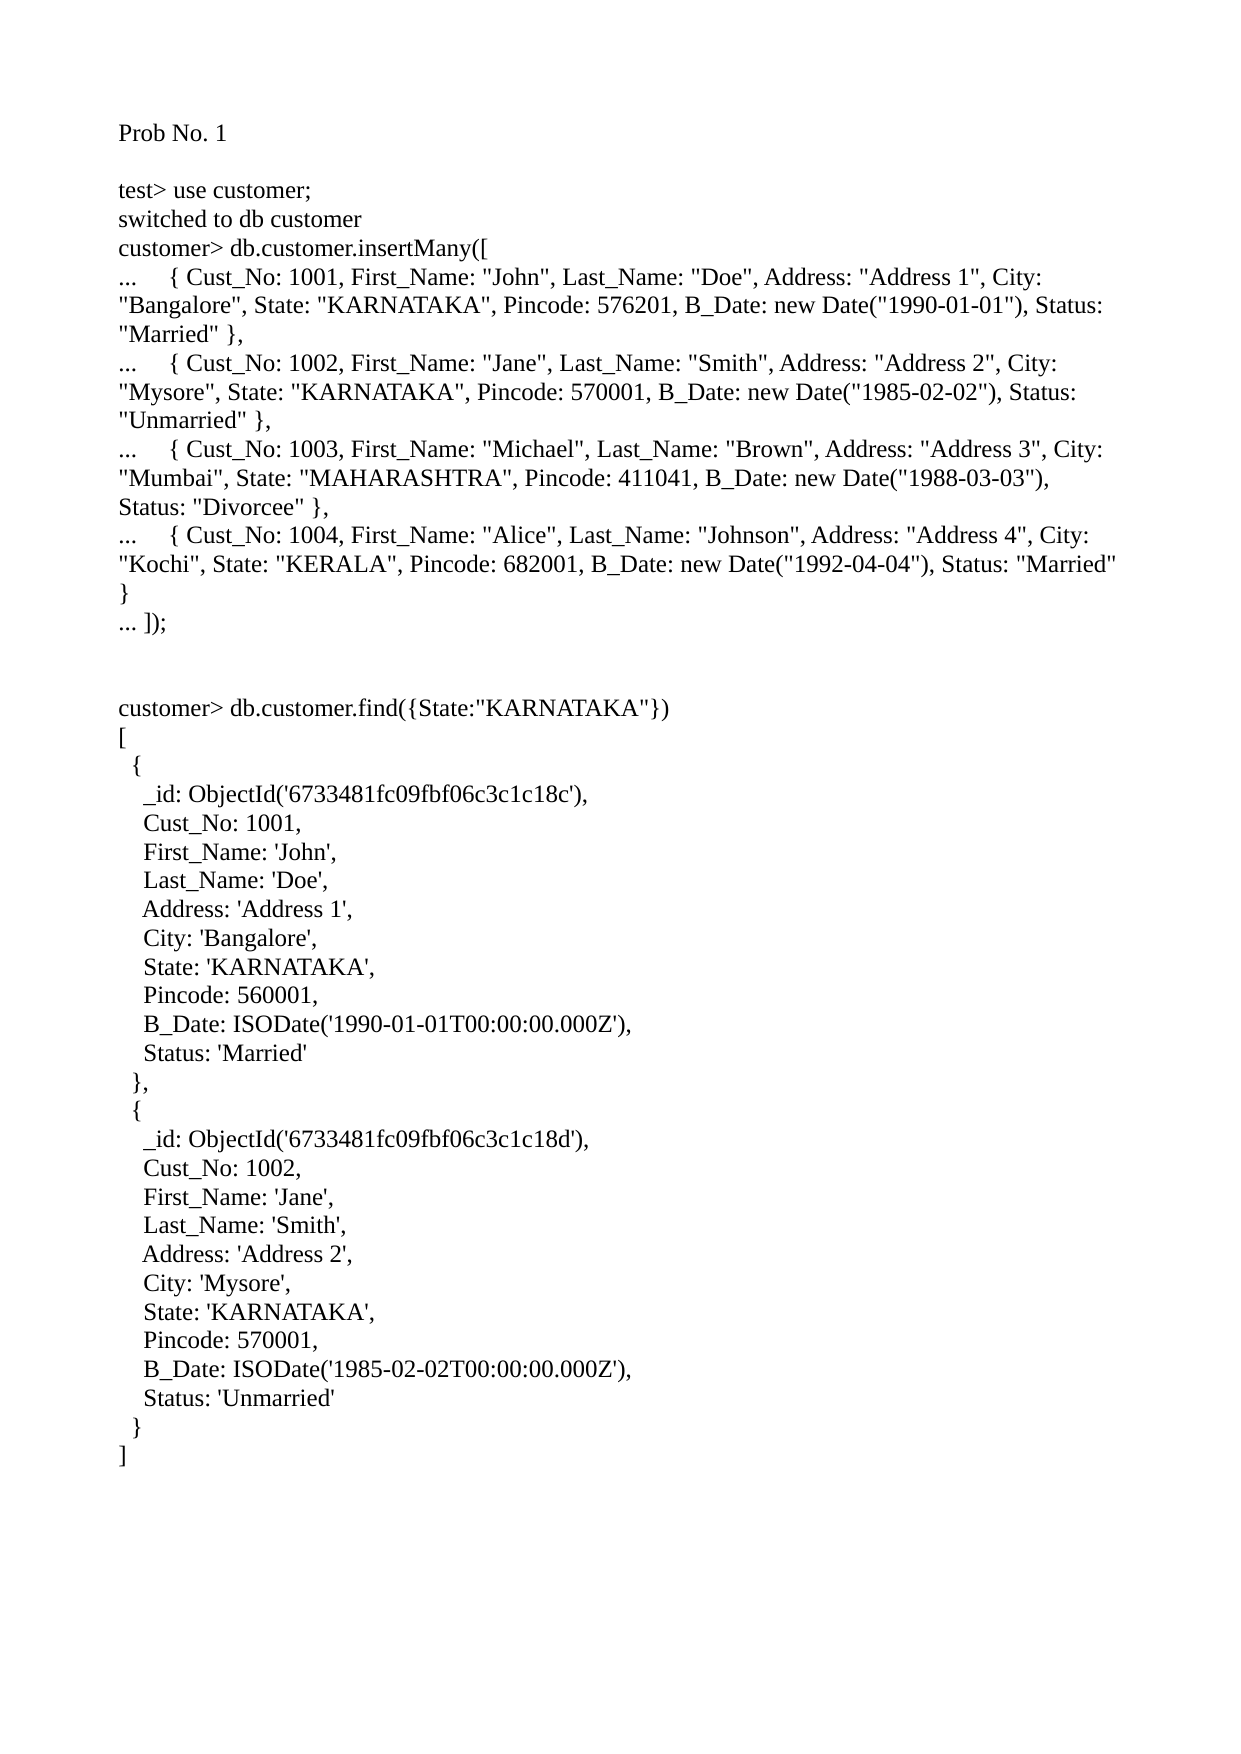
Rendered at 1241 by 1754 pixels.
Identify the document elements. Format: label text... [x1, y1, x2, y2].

text Address: 'Address 2', [118, 1239, 1122, 1268]
text _id: ObjectId('6733481fc09fbf06c3c1c18c'), [118, 779, 1122, 808]
text Prob No. 1 [118, 118, 1122, 147]
text Pincode: 560001, [118, 981, 1122, 1009]
text ... { Cust_No: 1003, First_Name: "Michael", Last_Name: "Brown", Address: "Address 3", City: "Mumbai", State: "MAHARASHTRA", Pincode: 411041, B_Date: new Date("1988-03-03"), Status: "Divorcee" }, [118, 434, 1122, 521]
text B_Date: ISODate('1985-02-02T00:00:00.000Z'), [118, 1354, 1122, 1383]
text ... ]); [118, 607, 1122, 636]
text ... { Cust_No: 1004, First_Name: "Alice", Last_Name: "Johnson", Address: "Address 4", City: "Kochi", State: "KERALA", Pincode: 682001, B_Date: new Date("1992-04-04"), Status: "Married" } [118, 521, 1122, 607]
text [ [118, 722, 1122, 751]
text } [118, 1412, 1122, 1441]
text }, [118, 1067, 1122, 1096]
text First_Name: 'John', [118, 837, 1122, 866]
text switched to db customer [118, 204, 1122, 233]
text test> use customer; [118, 176, 1122, 204]
text State: 'KARNATAKA', [118, 1297, 1122, 1326]
text City: 'Mysore', [118, 1268, 1122, 1297]
text { [118, 751, 1122, 779]
text Status: 'Married' [118, 1038, 1122, 1067]
text State: 'KARNATAKA', [118, 952, 1122, 981]
text Cust_No: 1001, [118, 808, 1122, 837]
text Last_Name: 'Doe', [118, 866, 1122, 894]
text { [118, 1096, 1122, 1124]
text ... { Cust_No: 1001, First_Name: "John", Last_Name: "Doe", Address: "Address 1", City: "Bangalore", State: "KARNATAKA", Pincode: 576201, B_Date: new Date("1990-01-01"), Status: "Married" }, [118, 262, 1122, 348]
text ] [118, 1441, 1122, 1469]
text Cust_No: 1002, [118, 1153, 1122, 1182]
text customer> db.customer.insertMany([ [118, 233, 1122, 262]
text customer> db.customer.find({State:"KARNATAKA"}) [118, 693, 1122, 722]
text First_Name: 'Jane', [118, 1182, 1122, 1211]
text Address: 'Address 1', [118, 894, 1122, 923]
text Pincode: 570001, [118, 1326, 1122, 1354]
text B_Date: ISODate('1990-01-01T00:00:00.000Z'), [118, 1009, 1122, 1038]
text ... { Cust_No: 1002, First_Name: "Jane", Last_Name: "Smith", Address: "Address 2", City: "Mysore", State: "KARNATAKA", Pincode: 570001, B_Date: new Date("1985-02-02"), Status: "Unmarried" }, [118, 348, 1122, 434]
text City: 'Bangalore', [118, 923, 1122, 952]
text _id: ObjectId('6733481fc09fbf06c3c1c18d'), [118, 1124, 1122, 1153]
text Last_Name: 'Smith', [118, 1211, 1122, 1239]
text Status: 'Unmarried' [118, 1383, 1122, 1412]
